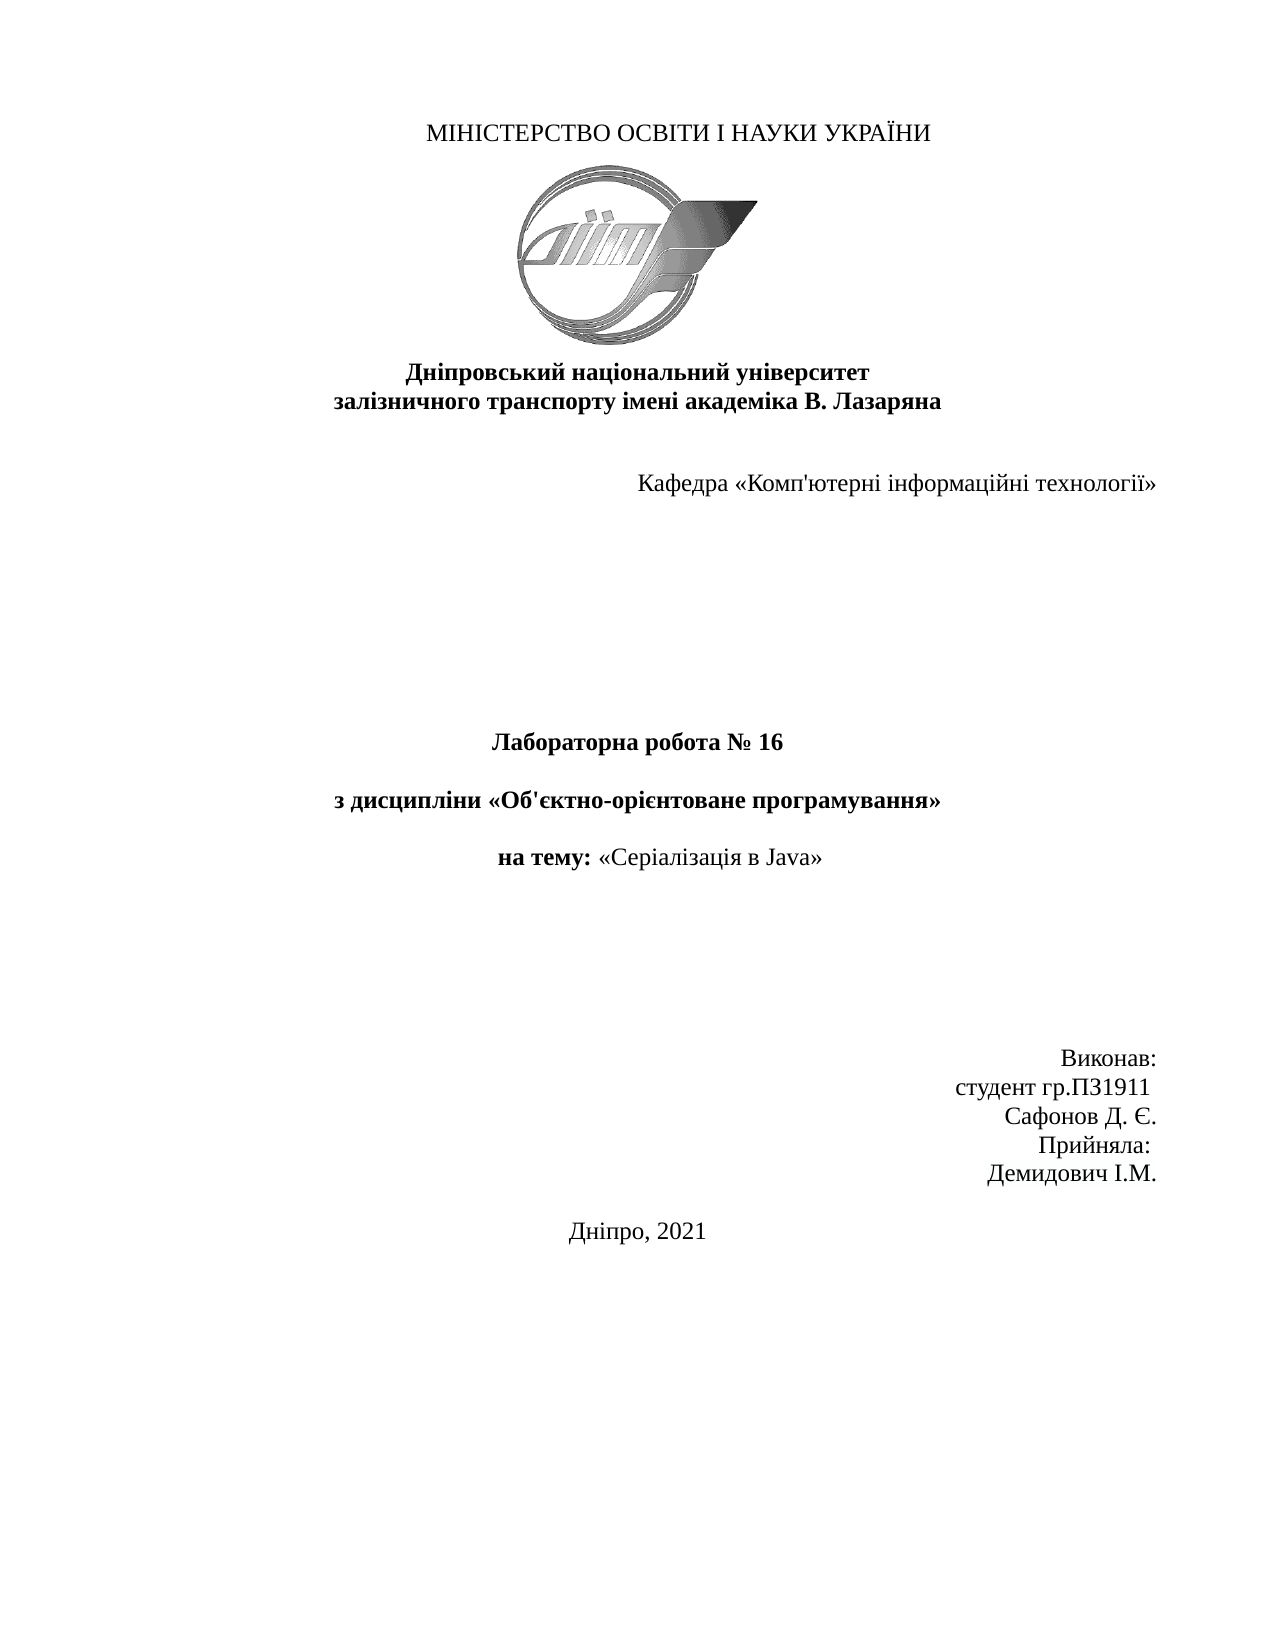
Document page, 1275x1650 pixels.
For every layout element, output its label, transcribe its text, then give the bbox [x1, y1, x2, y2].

text Кафедра «Комп'ютерні інформаційні технології» [118, 468, 1157, 497]
text Дніпровський національний університет залізничного транспорту імені академіка В. Лазаряна [118, 357, 1157, 415]
text на тему: «Серіалізація в Java» [118, 842, 1157, 871]
text Дніпро, 2021 [118, 1216, 1157, 1245]
text студент гр.ПЗ1911 [709, 1072, 1157, 1101]
text Сафонов Д. Є. [709, 1101, 1157, 1130]
text Лабораторна робота № 16 [118, 727, 1157, 756]
text Прийняла: [709, 1130, 1157, 1158]
text з дисципліни «Об'єктно-орієнтоване програмування» [118, 756, 1157, 813]
text Виконав: [118, 1043, 1157, 1072]
text МІНІСТЕРСТВО ОСВІТИ І НАУКИ УКРАЇНИ [155, 118, 1157, 147]
text Демидович І.М. [709, 1158, 1157, 1187]
